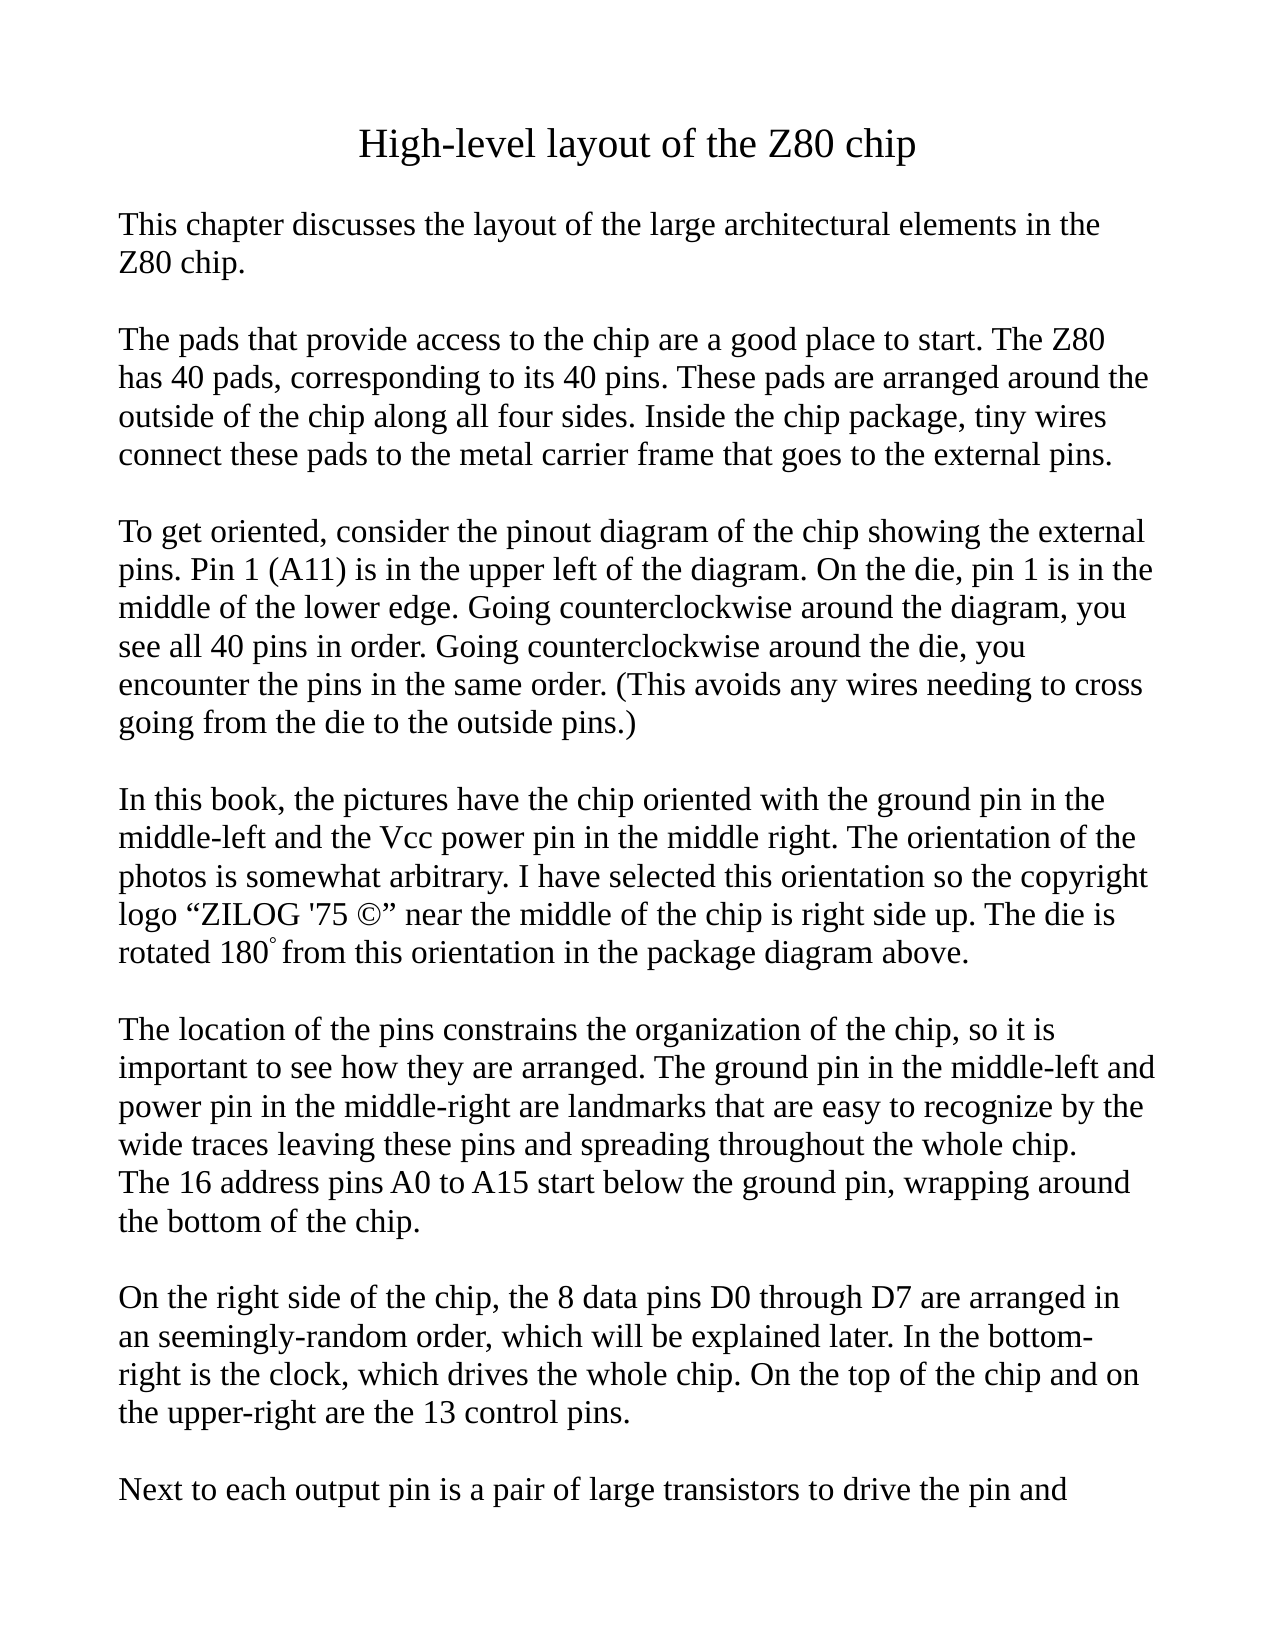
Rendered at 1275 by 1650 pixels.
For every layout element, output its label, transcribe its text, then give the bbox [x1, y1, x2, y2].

text The 16 address pins A0 to A15 start below the ground pin, wrapping around the bottom of the chip. [118, 1163, 1157, 1239]
text On the right side of the chip, the 8 data pins D0 through D7 are arranged in an seemingly-random order, which will be explained later. In the bottom-right is the clock, which drives the whole chip. On the top of the chip and on the upper-right are the 13 control pins. [118, 1278, 1157, 1431]
text High-level layout of the Z80 chip [118, 118, 1157, 166]
text The location of the pins constrains the organization of the chip, so it is important to see how they are arranged. The ground pin in the middle-left and power pin in the middle-right are landmarks that are easy to recognize by the wide traces leaving these pins and spreading throughout the whole chip. [118, 1009, 1157, 1163]
text This chapter discusses the layout of the large architectural elements in the Z80 chip. [118, 204, 1157, 281]
text In this book, the pictures have the chip oriented with the ground pin in the middle-left and the Vcc power pin in the middle right. The orientation of the photos is somewhat arbitrary. I have selected this orientation so the copyright logo “ZILOG '75 ©” near the middle of the chip is right side up. The die is rotated 180° from this orientation in the package diagram above. [118, 779, 1157, 971]
text To get oriented, consider the pinout diagram of the chip showing the external pins. Pin 1 (A11) is in the upper left of the diagram. On the die, pin 1 is in the middle of the lower edge. Going counterclockwise around the diagram, you see all 40 pins in order. Going counterclockwise around the die, you encounter the pins in the same order. (This avoids any wires needing to cross going from the die to the outside pins.) [118, 511, 1157, 741]
text Next to each output pin is a pair of large transistors to drive the pin and [118, 1469, 1157, 1508]
text The pads that provide access to the chip are a good place to start. The Z80 has 40 pads, corresponding to its 40 pins. These pads are arranged around the outside of the chip along all four sides. Inside the chip package, tiny wires connect these pads to the metal carrier frame that goes to the external pins. [118, 319, 1157, 473]
